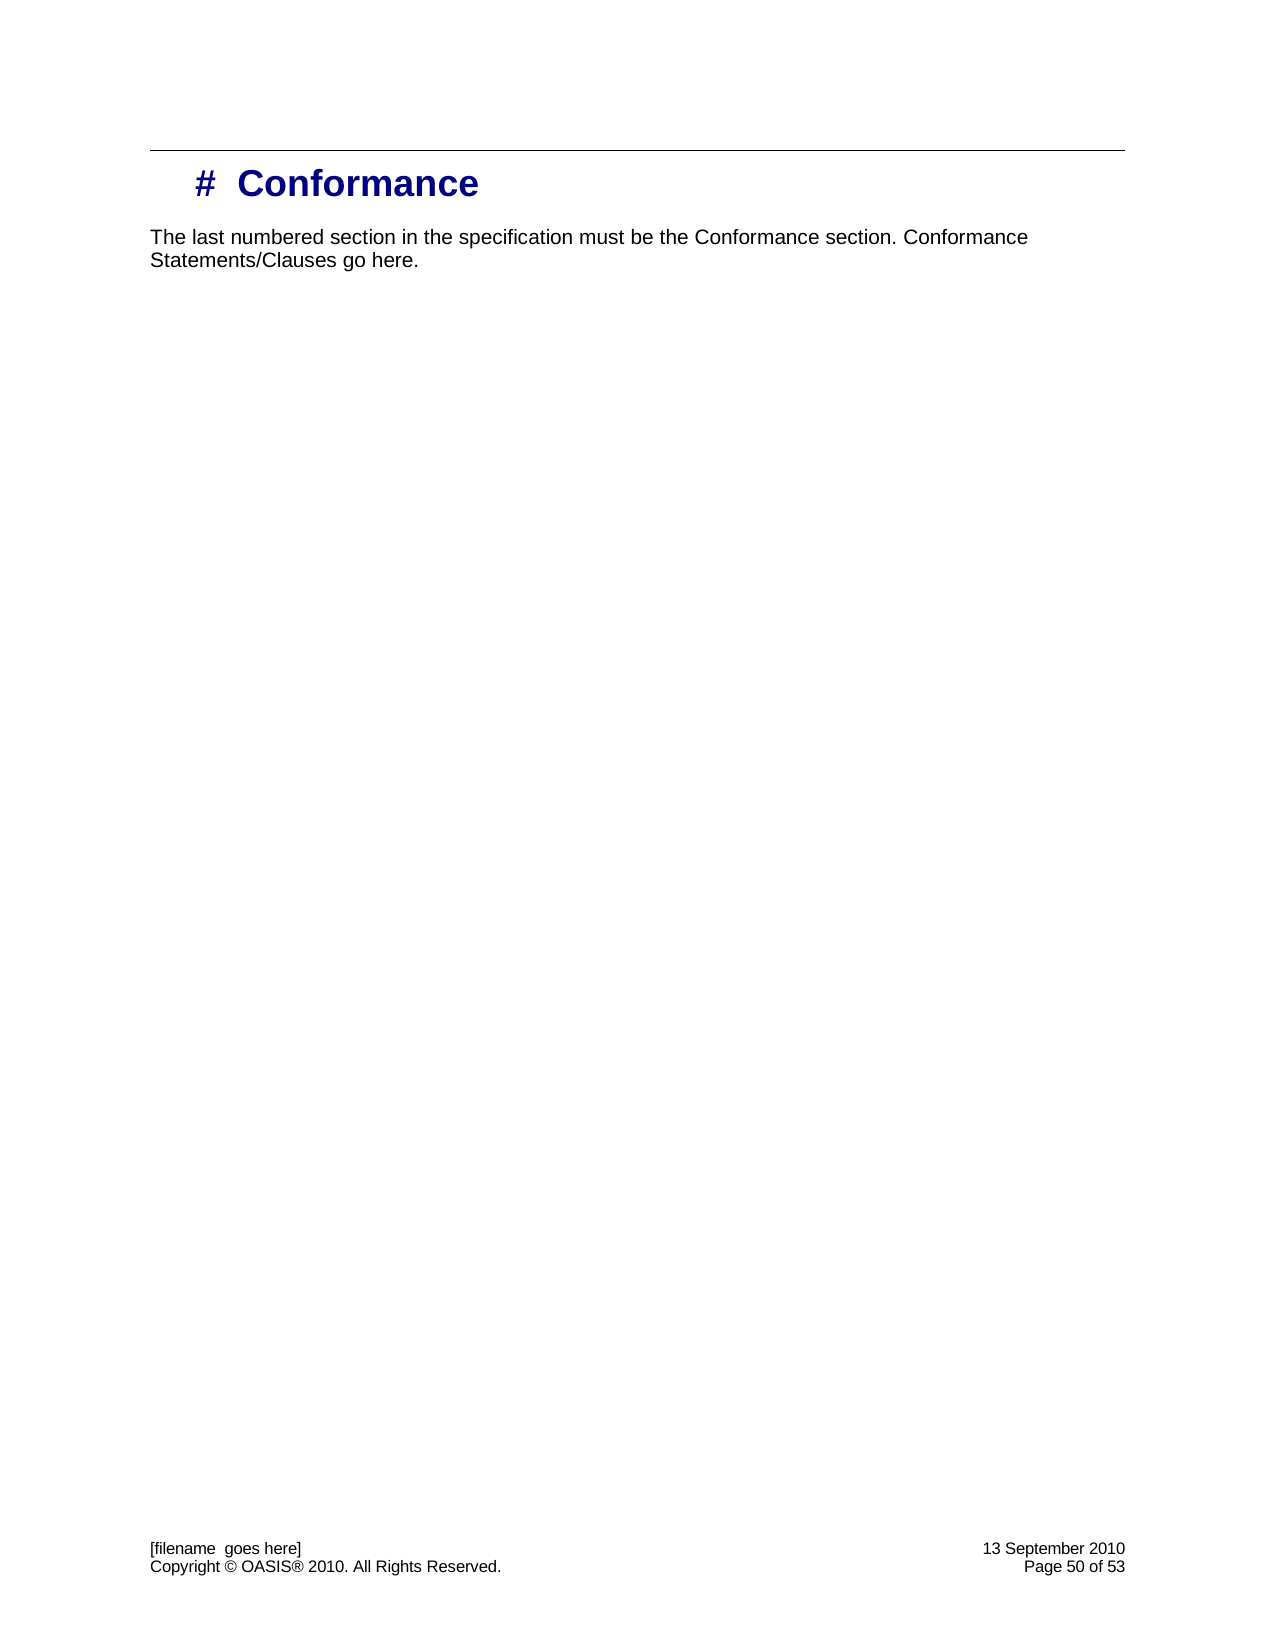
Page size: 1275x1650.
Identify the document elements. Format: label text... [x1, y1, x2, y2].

subtitle # Conformance [150, 151, 1125, 204]
text The last numbered section in the specification must be the Conformance section. Conformance Statements/Clauses go here. [150, 225, 1125, 272]
